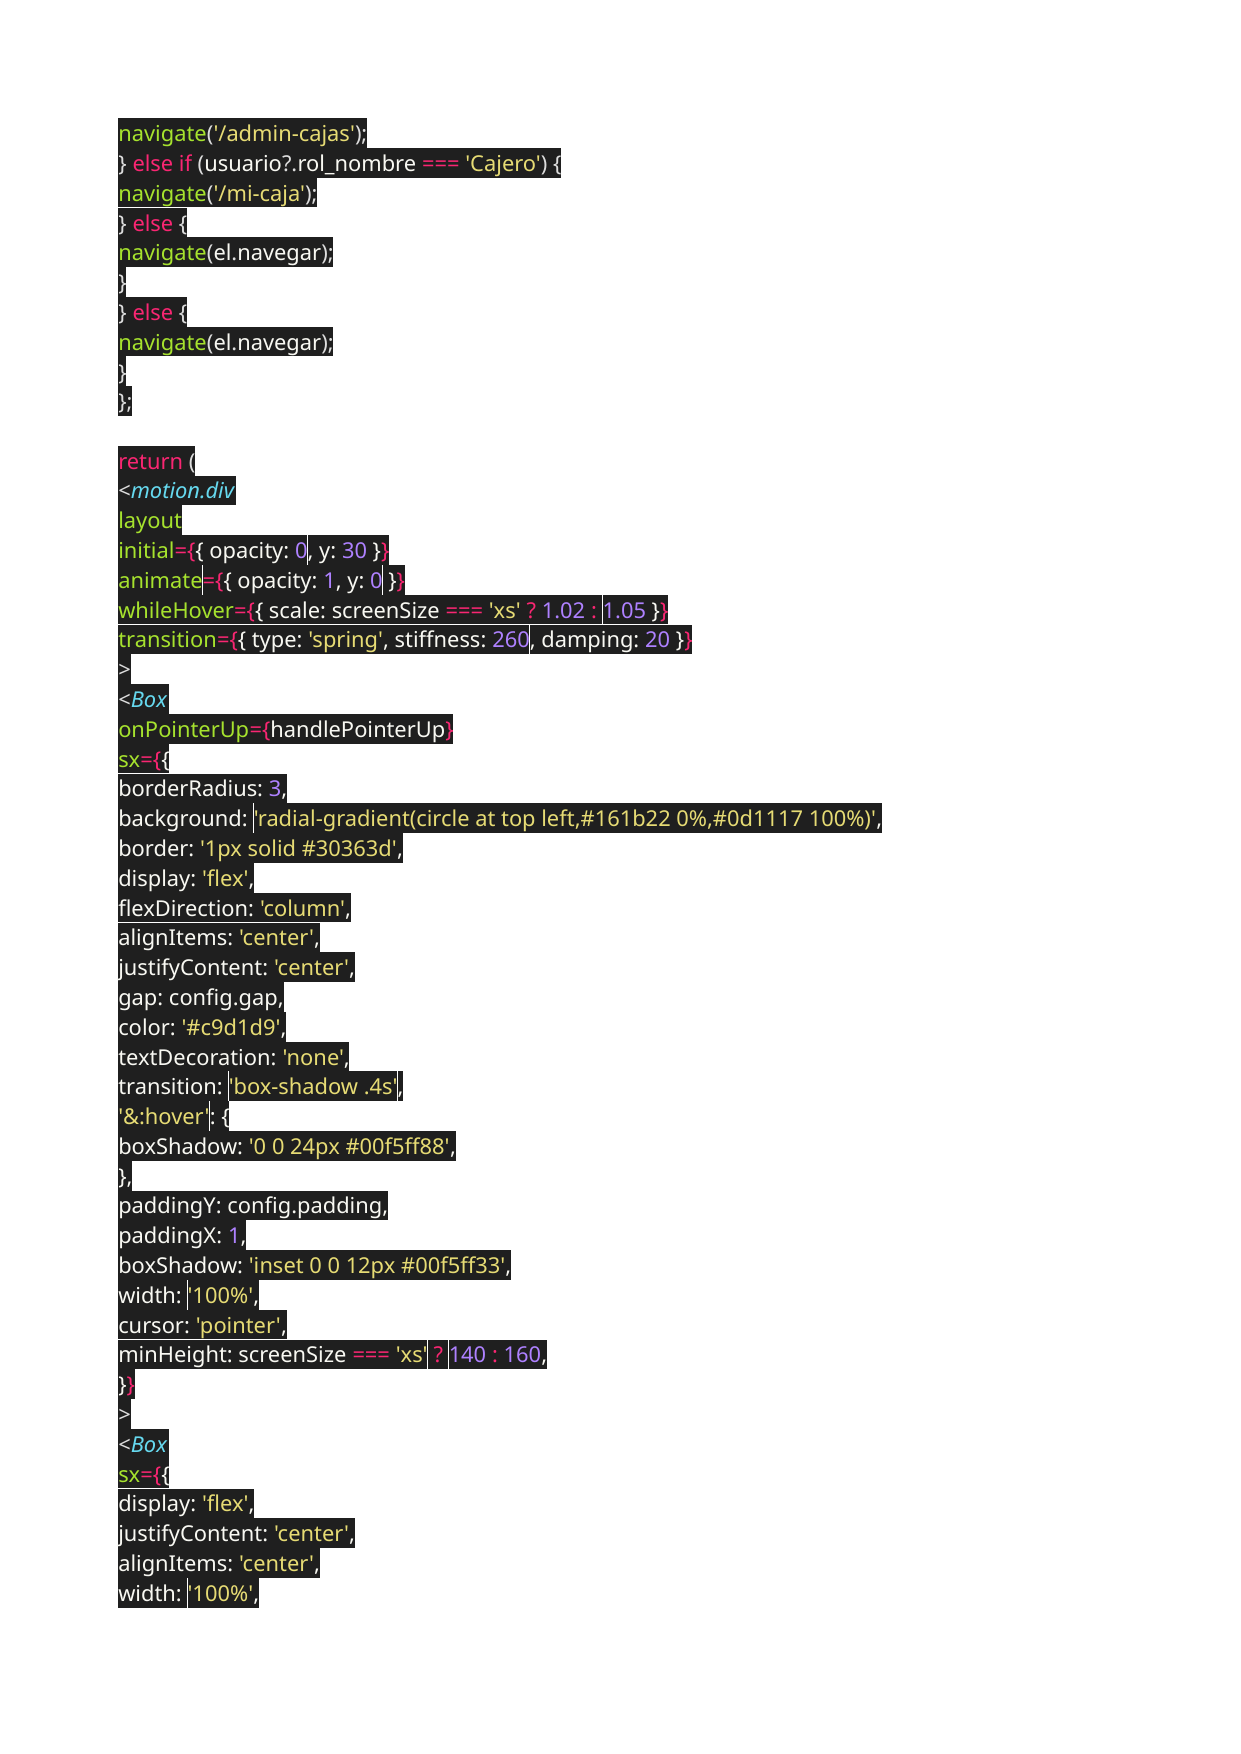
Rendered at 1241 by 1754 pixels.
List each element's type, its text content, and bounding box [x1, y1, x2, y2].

text sx={{ [118, 744, 1122, 773]
text textDecoration: 'none', [118, 1042, 1122, 1071]
text navigate('/mi-caja'); [118, 178, 1122, 207]
text borderRadius: 3, [118, 773, 1122, 803]
text background: 'radial-gradient(circle at top left,#161b22 0%,#0d1117 100%)', [118, 803, 1122, 833]
text navigate(el.navegar); [118, 327, 1122, 356]
text flexDirection: 'column', [118, 893, 1122, 922]
text transition: 'box-shadow .4s', [118, 1071, 1122, 1101]
text display: 'flex', [118, 863, 1122, 893]
text initial={{ opacity: 0, y: 30 }} [118, 535, 1122, 565]
text navigate('/admin-cajas'); [118, 118, 1122, 148]
text width: '100%', [118, 1280, 1122, 1310]
text > [118, 1399, 1122, 1429]
text return ( [118, 446, 1122, 476]
text }; [118, 386, 1122, 416]
text } else { [118, 297, 1122, 327]
text <motion.div [118, 476, 1122, 505]
text }, [118, 1161, 1122, 1191]
text alignItems: 'center', [118, 1548, 1122, 1578]
text <Box [118, 684, 1122, 714]
text justifyContent: 'center', [118, 1518, 1122, 1548]
text navigate(el.navegar); [118, 237, 1122, 267]
text boxShadow: 'inset 0 0 12px #00f5ff33', [118, 1250, 1122, 1280]
text minHeight: screenSize === 'xs' ? 140 : 160, [118, 1339, 1122, 1369]
text boxShadow: '0 0 24px #00f5ff88', [118, 1131, 1122, 1161]
text }} [118, 1369, 1122, 1399]
text animate={{ opacity: 1, y: 0 }} [118, 565, 1122, 595]
text alignItems: 'center', [118, 922, 1122, 952]
text > [118, 654, 1122, 684]
text <Box [118, 1429, 1122, 1459]
text layout [118, 505, 1122, 535]
text } else { [118, 207, 1122, 237]
text sx={{ [118, 1459, 1122, 1488]
text paddingX: 1, [118, 1220, 1122, 1250]
text gap: config.gap, [118, 982, 1122, 1012]
text whileHover={{ scale: screenSize === 'xs' ? 1.02 : 1.05 }} [118, 595, 1122, 624]
text cursor: 'pointer', [118, 1310, 1122, 1339]
text } [118, 267, 1122, 297]
text width: '100%', [118, 1578, 1122, 1608]
text transition={{ type: 'spring', stiffness: 260, damping: 20 }} [118, 624, 1122, 654]
text justifyContent: 'center', [118, 952, 1122, 982]
text } [118, 356, 1122, 386]
text } else if (usuario?.rol_nombre === 'Cajero') { [118, 148, 1122, 178]
text paddingY: config.padding, [118, 1191, 1122, 1220]
text border: '1px solid #30363d', [118, 833, 1122, 863]
text '&:hover': { [118, 1101, 1122, 1131]
text color: '#c9d1d9', [118, 1012, 1122, 1042]
text display: 'flex', [118, 1488, 1122, 1518]
text onPointerUp={handlePointerUp} [118, 714, 1122, 744]
